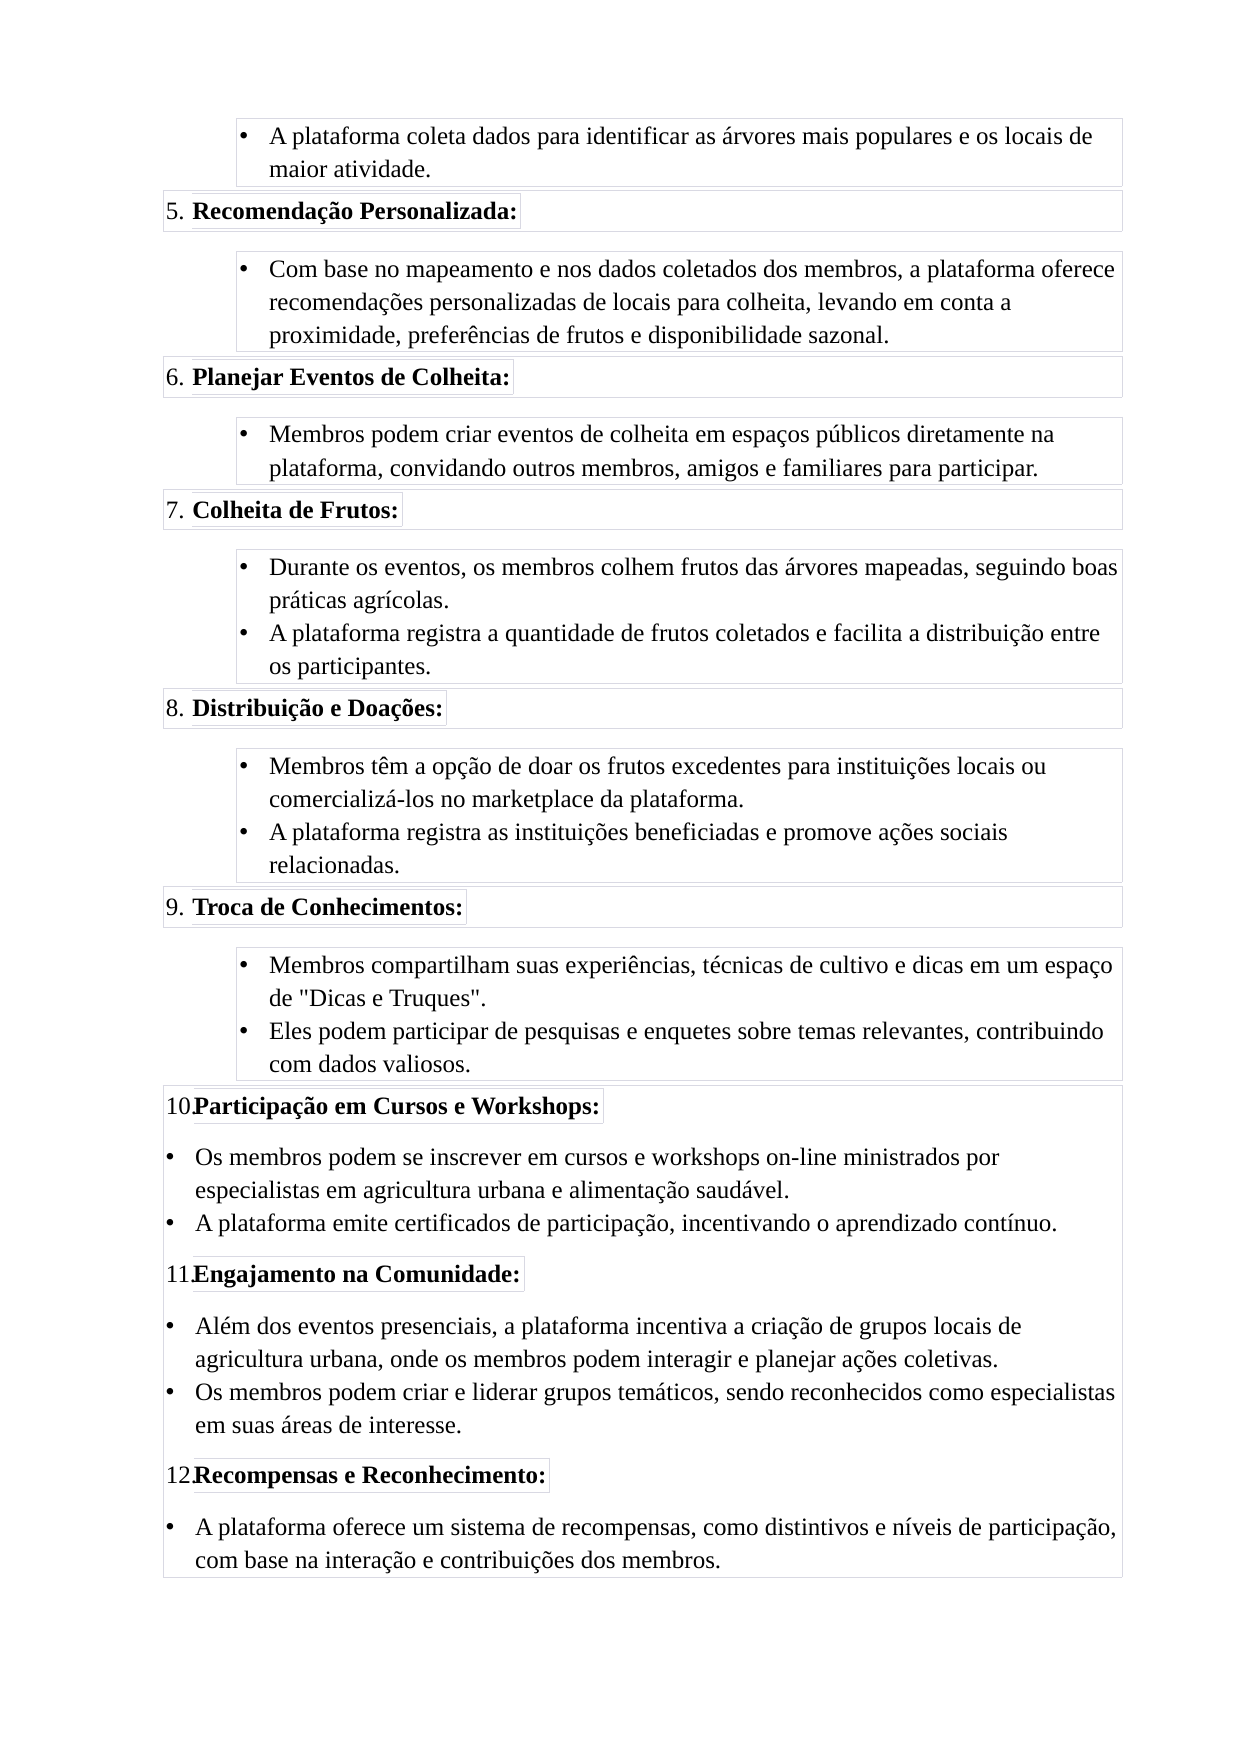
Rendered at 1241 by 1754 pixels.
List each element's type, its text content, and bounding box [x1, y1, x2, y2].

list Membros têm a opção de doar os frutos excedentes para instituições locais ou comercializá-los no marketplace da plataforma. [237, 749, 1122, 813]
list Além dos eventos presenciais, a plataforma incentiva a criação de grupos locais de agricultura urbana, onde os membros podem interagir e planejar ações coletivas. [164, 1308, 1122, 1372]
list A plataforma registra as instituições beneficiadas e promove ações sociais relacionadas. [237, 814, 1122, 882]
list Troca de Conhecimentos: [164, 887, 1122, 927]
list Distribuição e Doações: [164, 689, 1122, 728]
list Recomendação Personalizada: [164, 191, 1122, 231]
list Membros compartilham suas experiências, técnicas de cultivo e dicas em um espaço de "Dicas e Truques". [237, 948, 1122, 1012]
list A plataforma oferece um sistema de recompensas, como distintivos e níveis de participação, com base na interação e contribuições dos membros. [164, 1509, 1122, 1577]
list Eles podem participar de pesquisas e enquetes sobre temas relevantes, contribuindo com dados valiosos. [237, 1013, 1122, 1080]
list A plataforma registra a quantidade de frutos coletados e facilita a distribuição entre os participantes. [237, 615, 1122, 683]
list Recompensas e Reconhecimento: [164, 1454, 1122, 1492]
list Durante os eventos, os membros colhem frutos das árvores mapeadas, seguindo boas práticas agrícolas. [237, 550, 1122, 614]
list Engajamento na Comunidade: [164, 1253, 1122, 1291]
list Colheita de Frutos: [164, 490, 1122, 529]
list Membros podem criar eventos de colheita em espaços públicos diretamente na plataforma, convidando outros membros, amigos e familiares para participar. [237, 418, 1122, 484]
list A plataforma coleta dados para identificar as árvores mais populares e os locais de maior atividade. [237, 119, 1122, 186]
list Os membros podem se inscrever em cursos e workshops on-line ministrados por especialistas em agricultura urbana e alimentação saudável. [164, 1139, 1122, 1204]
list Planejar Eventos de Colheita: [164, 357, 1122, 397]
list Com base no mapeamento e nos dados coletados dos membros, a plataforma oferece recomendações personalizadas de locais para colheita, levando em conta a proximidade, preferências de frutos e disponibilidade sazonal. [237, 252, 1122, 351]
list Participação em Cursos e Workshops: [164, 1086, 1122, 1123]
list A plataforma emite certificados de participação, incentivando o aprendizado contínuo. [164, 1206, 1122, 1237]
list Os membros podem criar e liderar grupos temáticos, sendo reconhecidos como especialistas em suas áreas de interesse. [164, 1374, 1122, 1438]
